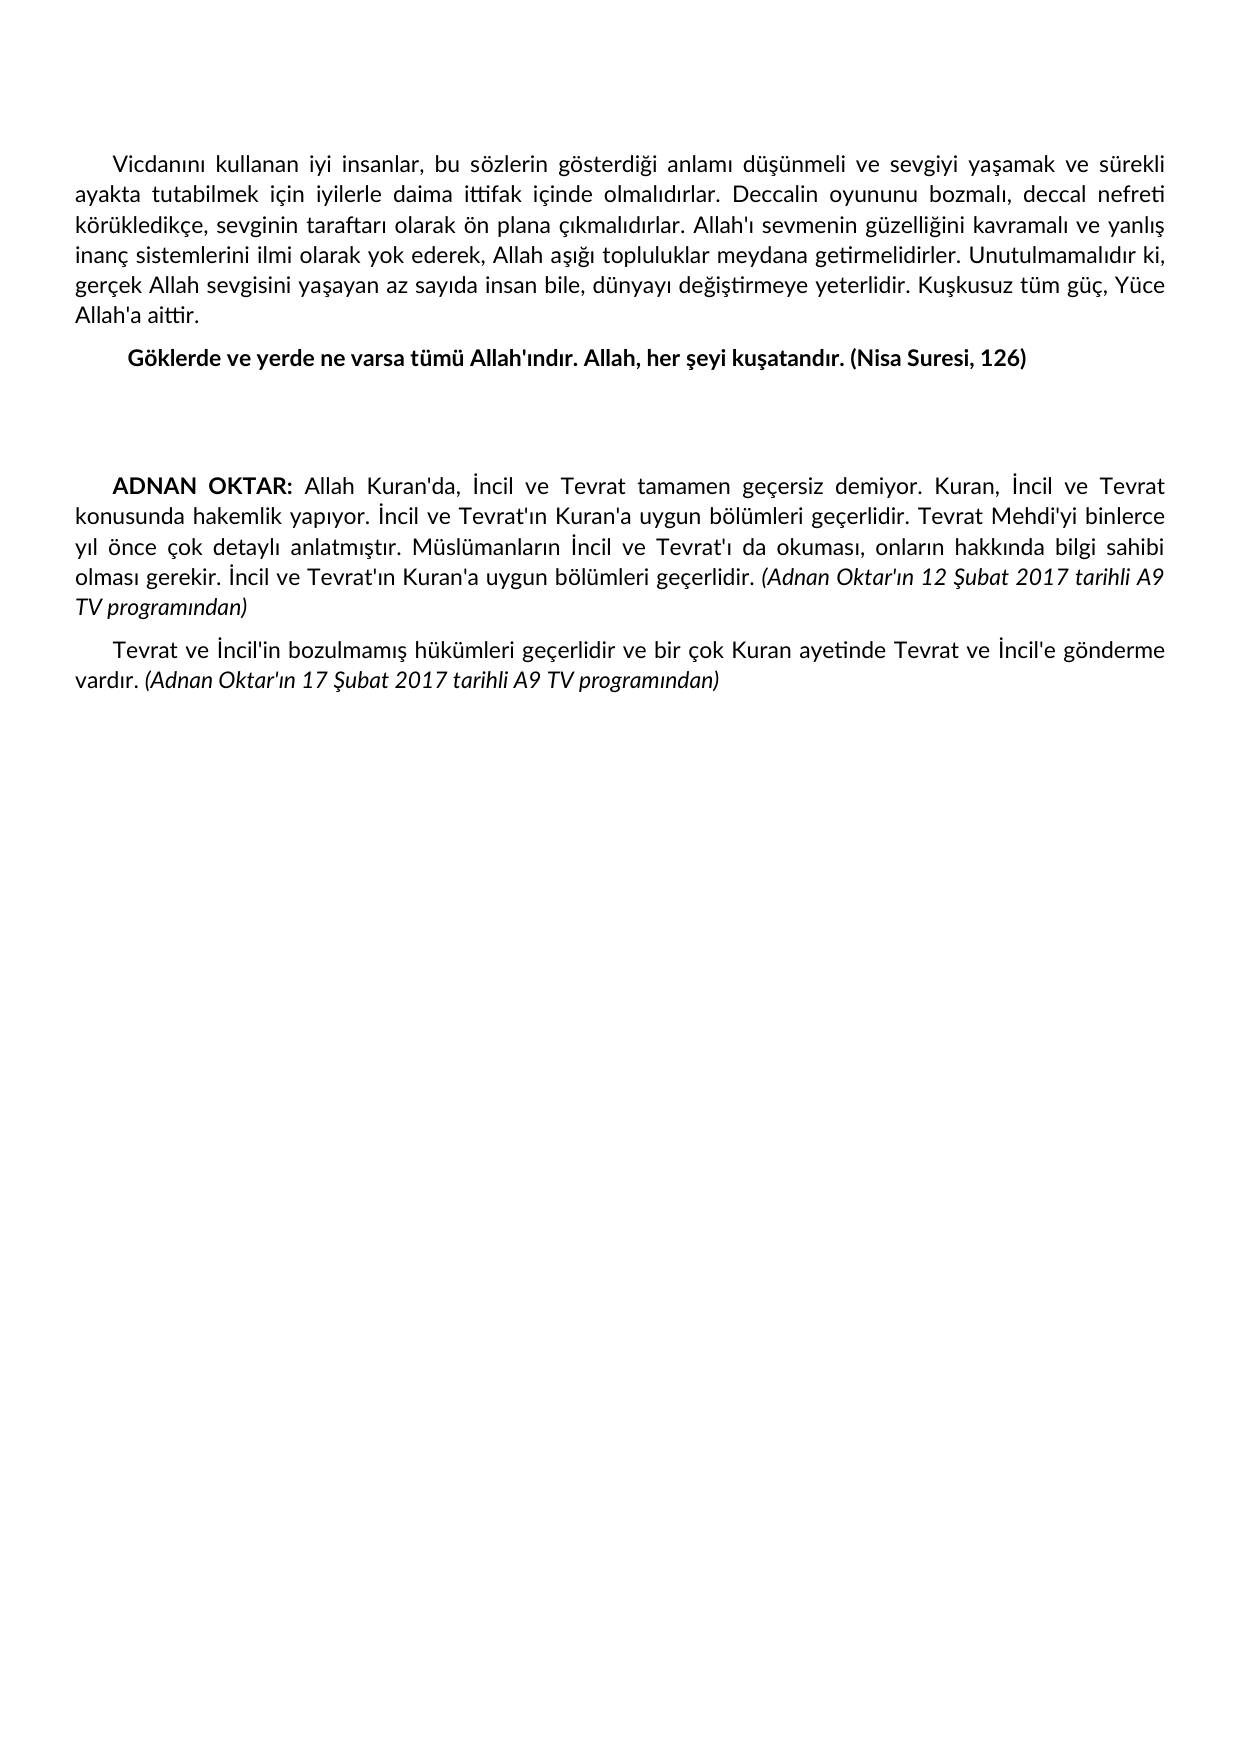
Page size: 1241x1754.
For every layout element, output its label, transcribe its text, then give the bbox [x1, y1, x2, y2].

text Tevrat ve İncil'in bozulmamış hükümleri geçerlidir ve bir çok Kuran ayetinde Tevrat ve İncil'e gönderme vardır. (Adnan Oktar'ın 17 Şubat 2017 tarihli A9 TV programından) [75, 635, 1165, 693]
text ADNAN OKTAR: Allah Kuran'da, İncil ve Tevrat tamamen geçersiz demiyor. Kuran, İncil ve Tevrat konusunda hakemlik yapıyor. İncil ve Tevrat'ın Kuran'a uygun bölümleri geçerlidir. Tevrat Mehdi'yi binlerce yıl önce çok detaylı anlatmıştır. Müslümanların İncil ve Tevrat'ı da okuması, onların hakkında bilgi sahibi olması gerekir. İncil ve Tevrat'ın Kuran'a uygun bölümleri geçerlidir. (Adnan Oktar'ın 12 Şubat 2017 tarihli A9 TV programından) [75, 472, 1165, 620]
text Göklerde ve yerde ne varsa tümü Allah'ındır. Allah, her şeyi kuşatandır. (Nisa Suresi, 126) [127, 344, 1143, 371]
text Vicdanını kullanan iyi insanlar, bu sözlerin gösterdiği anlamı düşünmeli ve sevgiyi yaşamak ve sürekli ayakta tutabilmek için iyilerle daima ittifak içinde olmalıdırlar. Deccalin oyununu bozmalı, deccal nefreti körükledikçe, sevginin taraftarı olarak ön plana çıkmalıdırlar. Allah'ı sevmenin güzelliğini kavramalı ve yanlış inanç sistemlerini ilmi olarak yok ederek, Allah aşığı topluluklar meydana getirmelidirler. Unutulmamalıdır ki, gerçek Allah sevgisini yaşayan az sayıda insan bile, dünyayı değiştirmeye yeterlidir. Kuşkusuz tüm güç, Yüce Allah'a aittir. [75, 150, 1165, 328]
